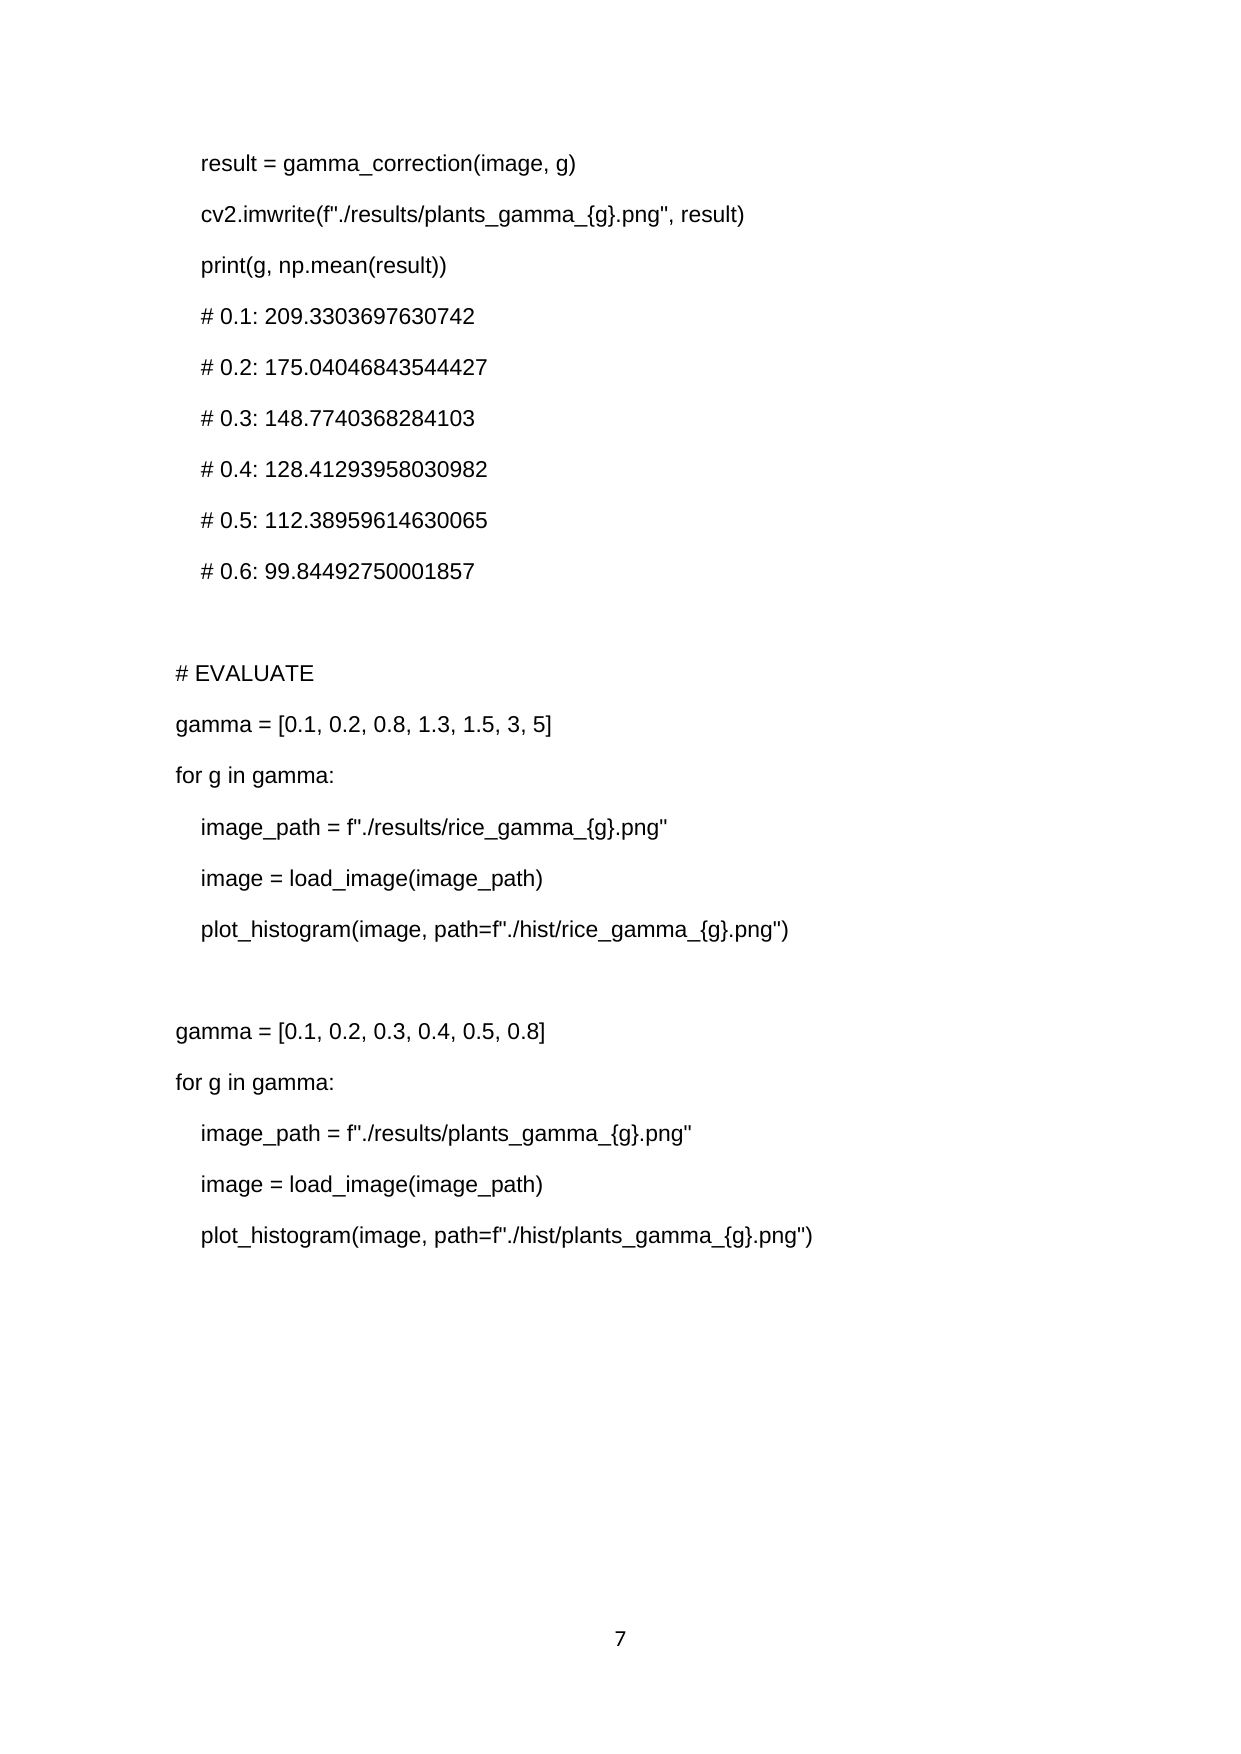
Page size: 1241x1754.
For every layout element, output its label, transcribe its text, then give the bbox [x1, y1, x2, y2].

text # 0.1: 209.3303697630742 [150, 303, 1090, 329]
text plot_histogram(image, path=f"./hist/plants_gamma_{g}.png") [150, 1222, 1090, 1248]
text for g in gamma: [150, 762, 1090, 789]
text # 0.5: 112.38959614630065 [150, 507, 1090, 534]
text # 0.3: 148.7740368284103 [150, 405, 1090, 432]
text # EVALUATE [150, 660, 1090, 687]
text for g in gamma: [150, 1069, 1090, 1095]
text image = load_image(image_path) [150, 1171, 1090, 1197]
text # 0.2: 175.04046843544427 [150, 354, 1090, 381]
text gamma = [0.1, 0.2, 0.3, 0.4, 0.5, 0.8] [150, 1018, 1090, 1044]
text print(g, np.mean(result)) [150, 252, 1090, 278]
text # 0.4: 128.41293958030982 [150, 456, 1090, 483]
text cv2.imwrite(f"./results/plants_gamma_{g}.png", result) [150, 201, 1090, 227]
text plot_histogram(image, path=f"./hist/rice_gamma_{g}.png") [150, 916, 1090, 942]
text # 0.6: 99.84492750001857 [150, 558, 1090, 585]
text image = load_image(image_path) [150, 864, 1090, 891]
text image_path = f"./results/plants_gamma_{g}.png" [150, 1120, 1090, 1146]
text image_path = f"./results/rice_gamma_{g}.png" [150, 813, 1090, 840]
text gamma = [0.1, 0.2, 0.8, 1.3, 1.5, 3, 5] [150, 711, 1090, 738]
text result = gamma_correction(image, g) [150, 150, 1090, 176]
